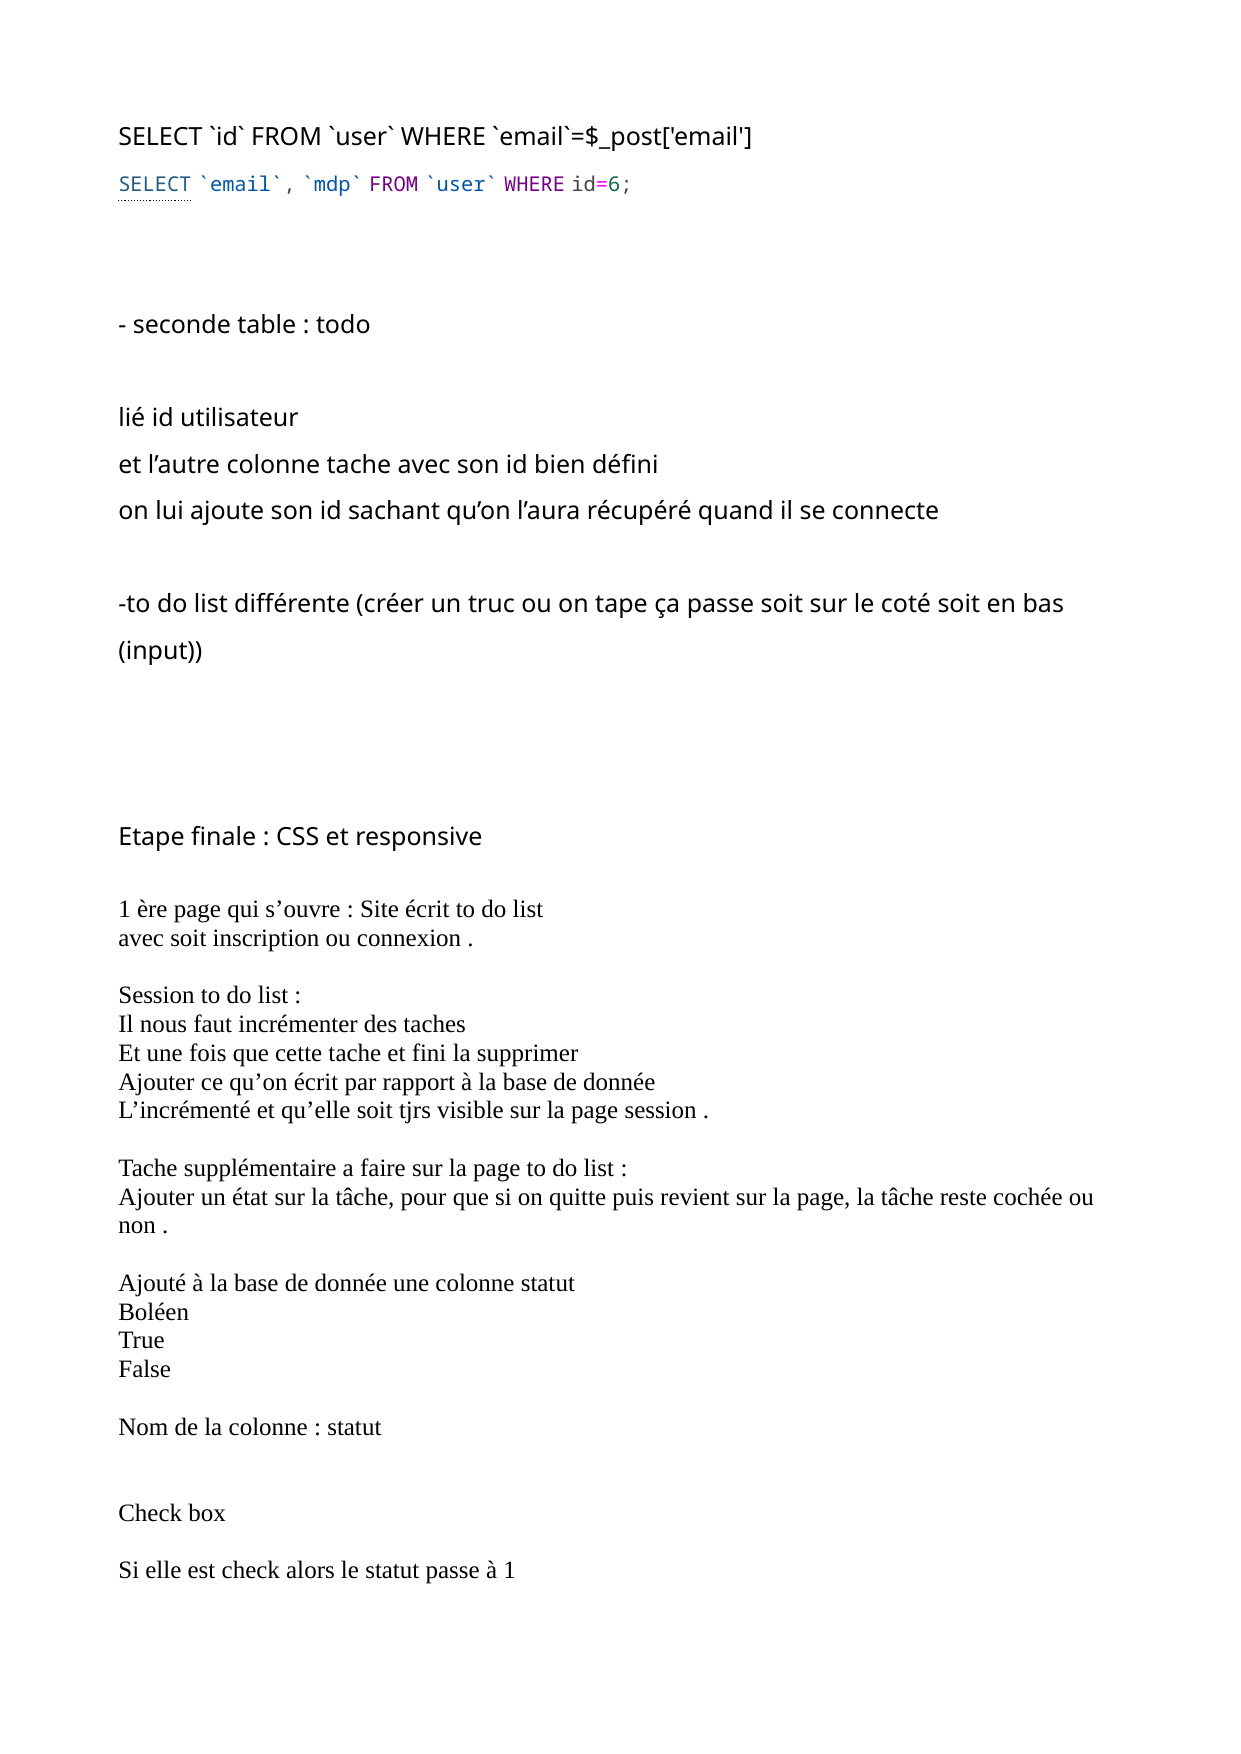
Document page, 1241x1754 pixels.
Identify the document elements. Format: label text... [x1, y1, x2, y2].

text 1 ère page qui s’ouvre : Site écrit to do list [118, 894, 1122, 923]
text Ajouter ce qu’on écrit par rapport à la base de donnée [118, 1067, 1122, 1095]
text L’incrémenté et qu’elle soit tjrs visible sur la page session . [118, 1095, 1122, 1124]
text Nom de la colonne : statut [118, 1412, 1122, 1440]
text Ajouter un état sur la tâche, pour que si on quitte puis revient sur la page, la tâche reste cochée ou non . [118, 1182, 1122, 1239]
text avec soit inscription ou connexion . [118, 923, 1122, 952]
text SELECT `id` FROM `user` WHERE `email`=$_post['email'] [118, 118, 1122, 152]
text et l’autre colonne tache avec son id bien défini [118, 446, 1122, 480]
text Ajouté à la base de donnée une colonne statut Boléen True False [118, 1268, 1122, 1383]
text Check box [118, 1498, 1122, 1527]
text -to do list différente (créer un truc ou on tape ça passe soit sur le coté soit en bas (input)) [118, 586, 1122, 667]
text Il nous faut incrémenter des taches [118, 1009, 1122, 1038]
text - seconde table : todo [118, 307, 1122, 341]
text Tache supplémentaire a faire sur la page to do list : [118, 1153, 1122, 1182]
text Si elle est check alors le statut passe à 1 [118, 1555, 1122, 1584]
text lié id utilisateur [118, 400, 1122, 434]
text Et une fois que cette tache et fini la supprimer [118, 1038, 1122, 1067]
text Etape finale : CSS et responsive [118, 819, 1122, 853]
text on lui ajoute son id sachant qu’on l’aura récupéré quand il se connecte [118, 493, 1122, 527]
text Session to do list : [118, 980, 1122, 1009]
text SELECT `email`, `mdp` FROM `user` WHERE id=6; [118, 165, 1122, 200]
